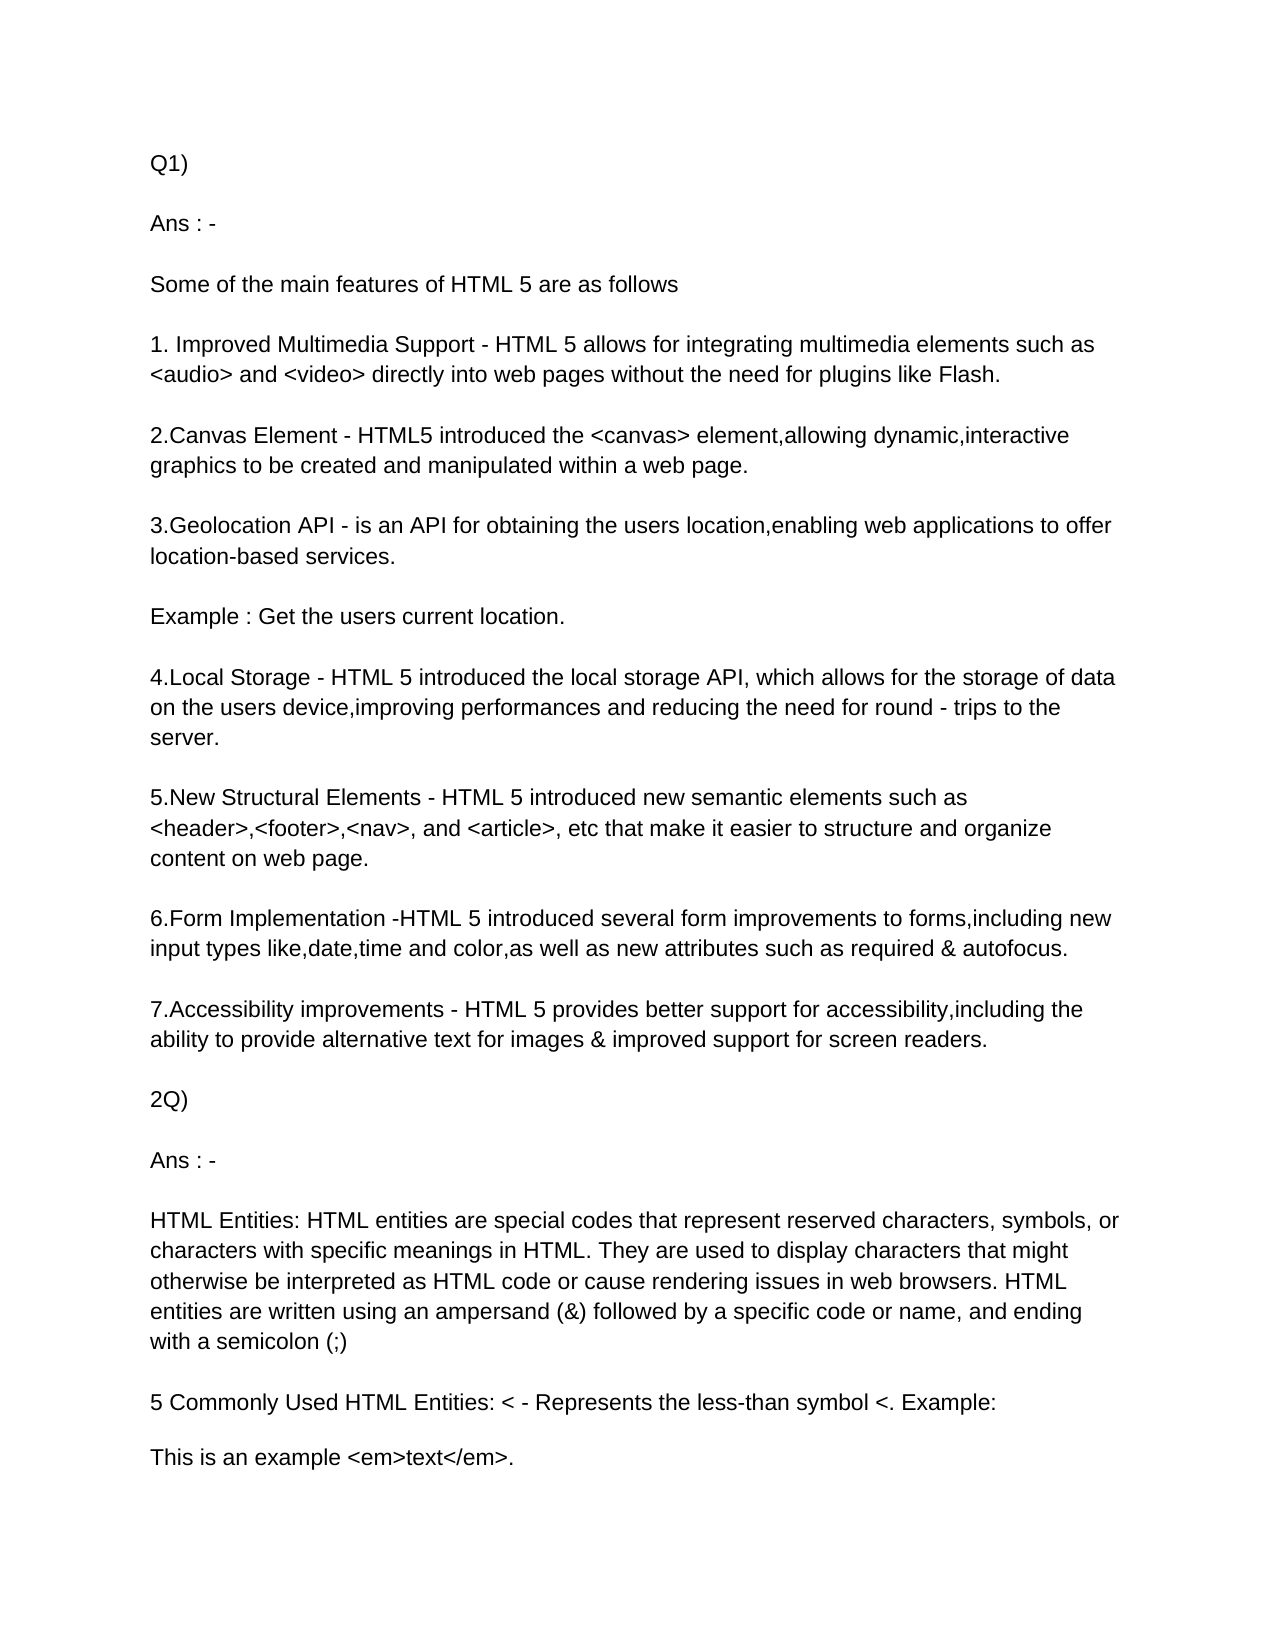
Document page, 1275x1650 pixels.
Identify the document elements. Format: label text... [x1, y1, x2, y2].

text 5 Commonly Used HTML Entities: < - Represents the less-than symbol <. Example: [150, 1388, 1125, 1415]
text Ans : - [150, 1147, 1125, 1173]
text Some of the main features of HTML 5 are as follows [150, 271, 1125, 297]
text 4.Local Storage - HTML 5 introduced the local storage API, which allows for the storage of data on the users device,improving performances and reducing the need for round - trips to the server. [150, 663, 1125, 750]
text 2.Canvas Element - HTML5 introduced the <canvas> element,allowing dynamic,interactive graphics to be created and manipulated within a web page. [150, 422, 1125, 478]
text 5.New Structural Elements - HTML 5 introduced new semantic elements such as <header>,<footer>,<nav>, and <article>, etc that make it easier to structure and organize content on web page. [150, 784, 1125, 871]
text Ans : - [150, 210, 1125, 237]
text 7.Accessibility improvements - HTML 5 provides better support for accessibility,including the ability to provide alternative text for images & improved support for screen readers. [150, 996, 1125, 1052]
text This is an example <em>text</em>. [150, 1444, 1125, 1470]
text Example : Get the users current location. [150, 603, 1125, 629]
text Q1) [150, 150, 1125, 176]
text HTML Entities: HTML entities are special codes that represent reserved characters, symbols, or characters with specific meanings in HTML. They are used to display characters that might otherwise be interpreted as HTML code or cause rendering issues in web browsers. HTML entities are written using an ampersand (&) followed by a specific code or name, and ending with a semicolon (;) [150, 1207, 1125, 1354]
text 2Q) [150, 1086, 1125, 1113]
text 6.Form Implementation -HTML 5 introduced several form improvements to forms,including new input types like,date,time and color,as well as new attributes such as required & autofocus. [150, 905, 1125, 962]
text 3.Geolocation API - is an API for obtaining the users location,enabling web applications to offer location-based services. [150, 512, 1125, 569]
text 1. Improved Multimedia Support - HTML 5 allows for integrating multimedia elements such as <audio> and <video> directly into web pages without the need for plugins like Flash. [150, 331, 1125, 388]
